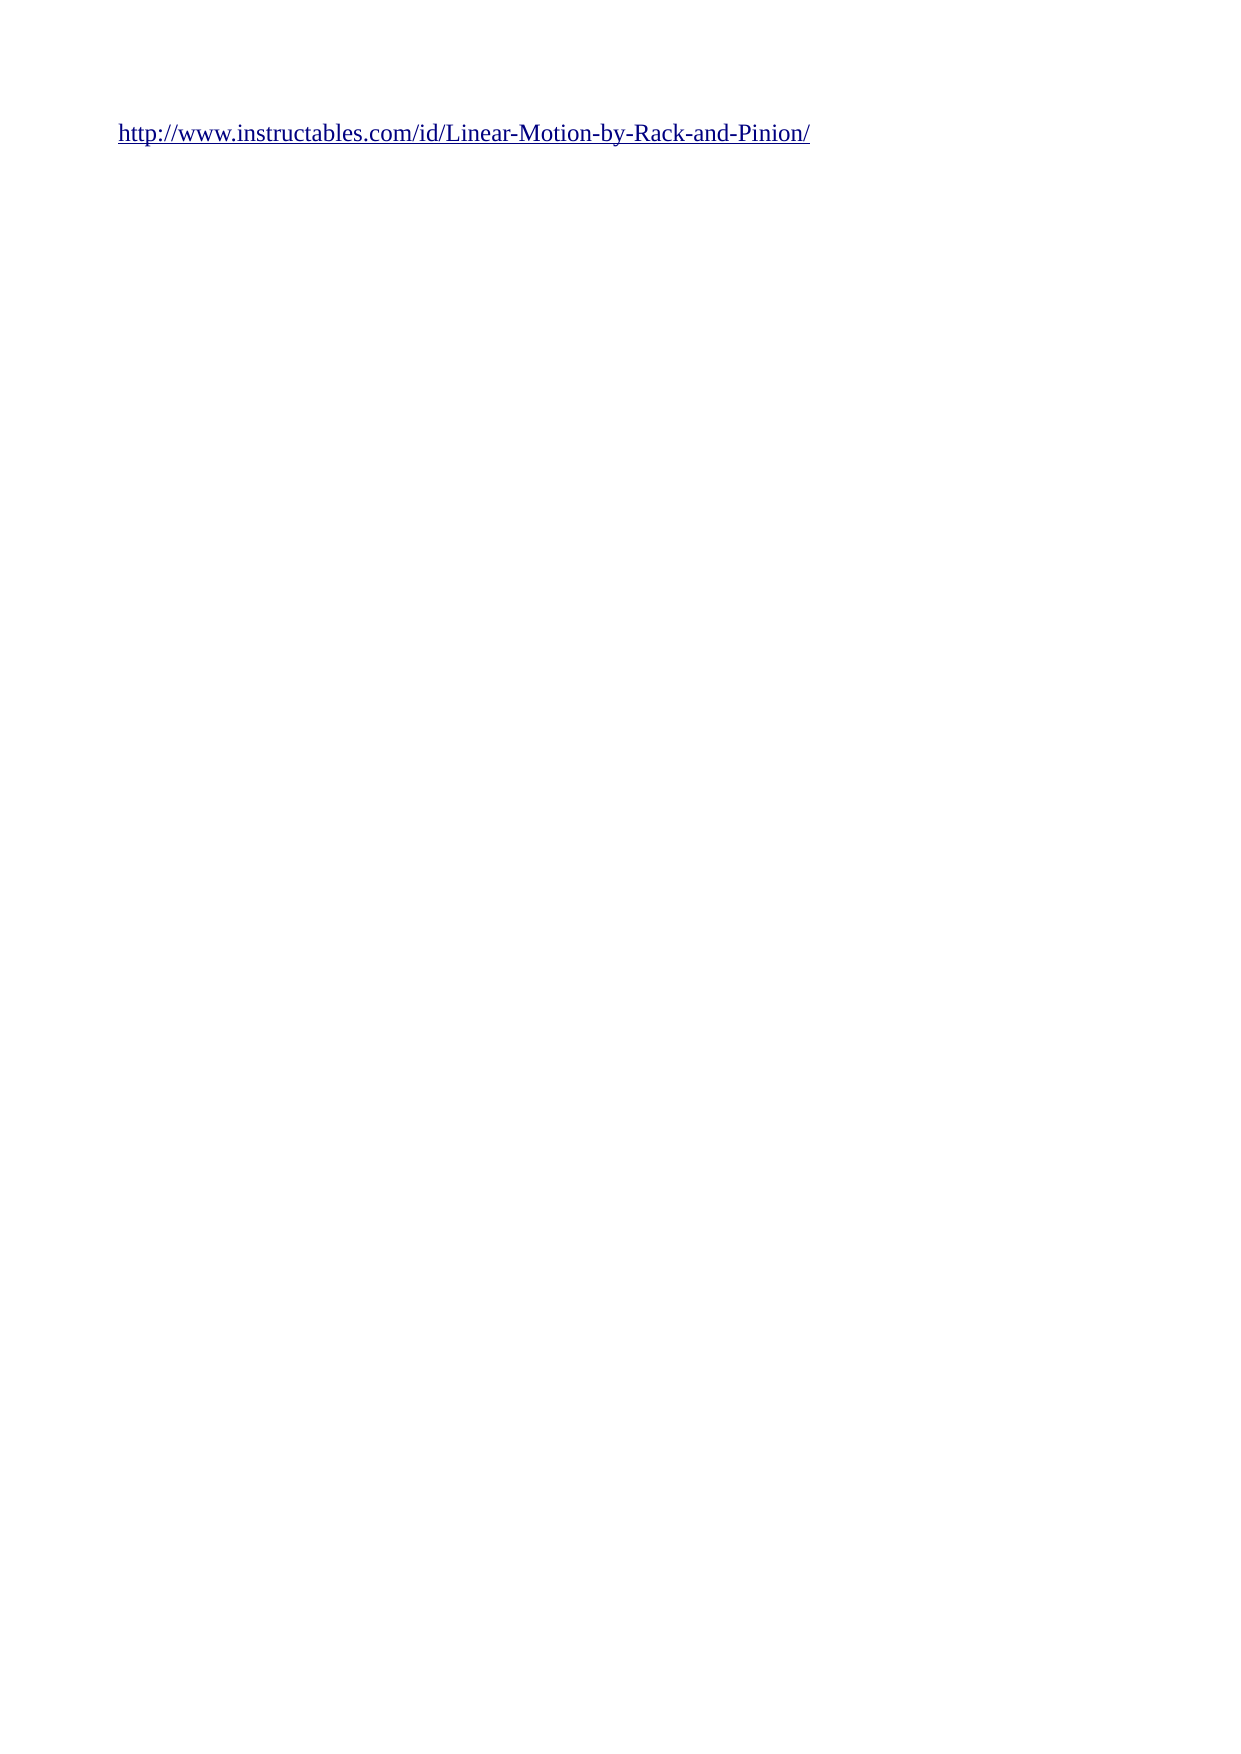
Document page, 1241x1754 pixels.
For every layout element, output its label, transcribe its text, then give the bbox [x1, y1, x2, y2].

text http://www.instructables.com/id/Linear-Motion-by-Rack-and-Pinion/ [118, 118, 1122, 147]
